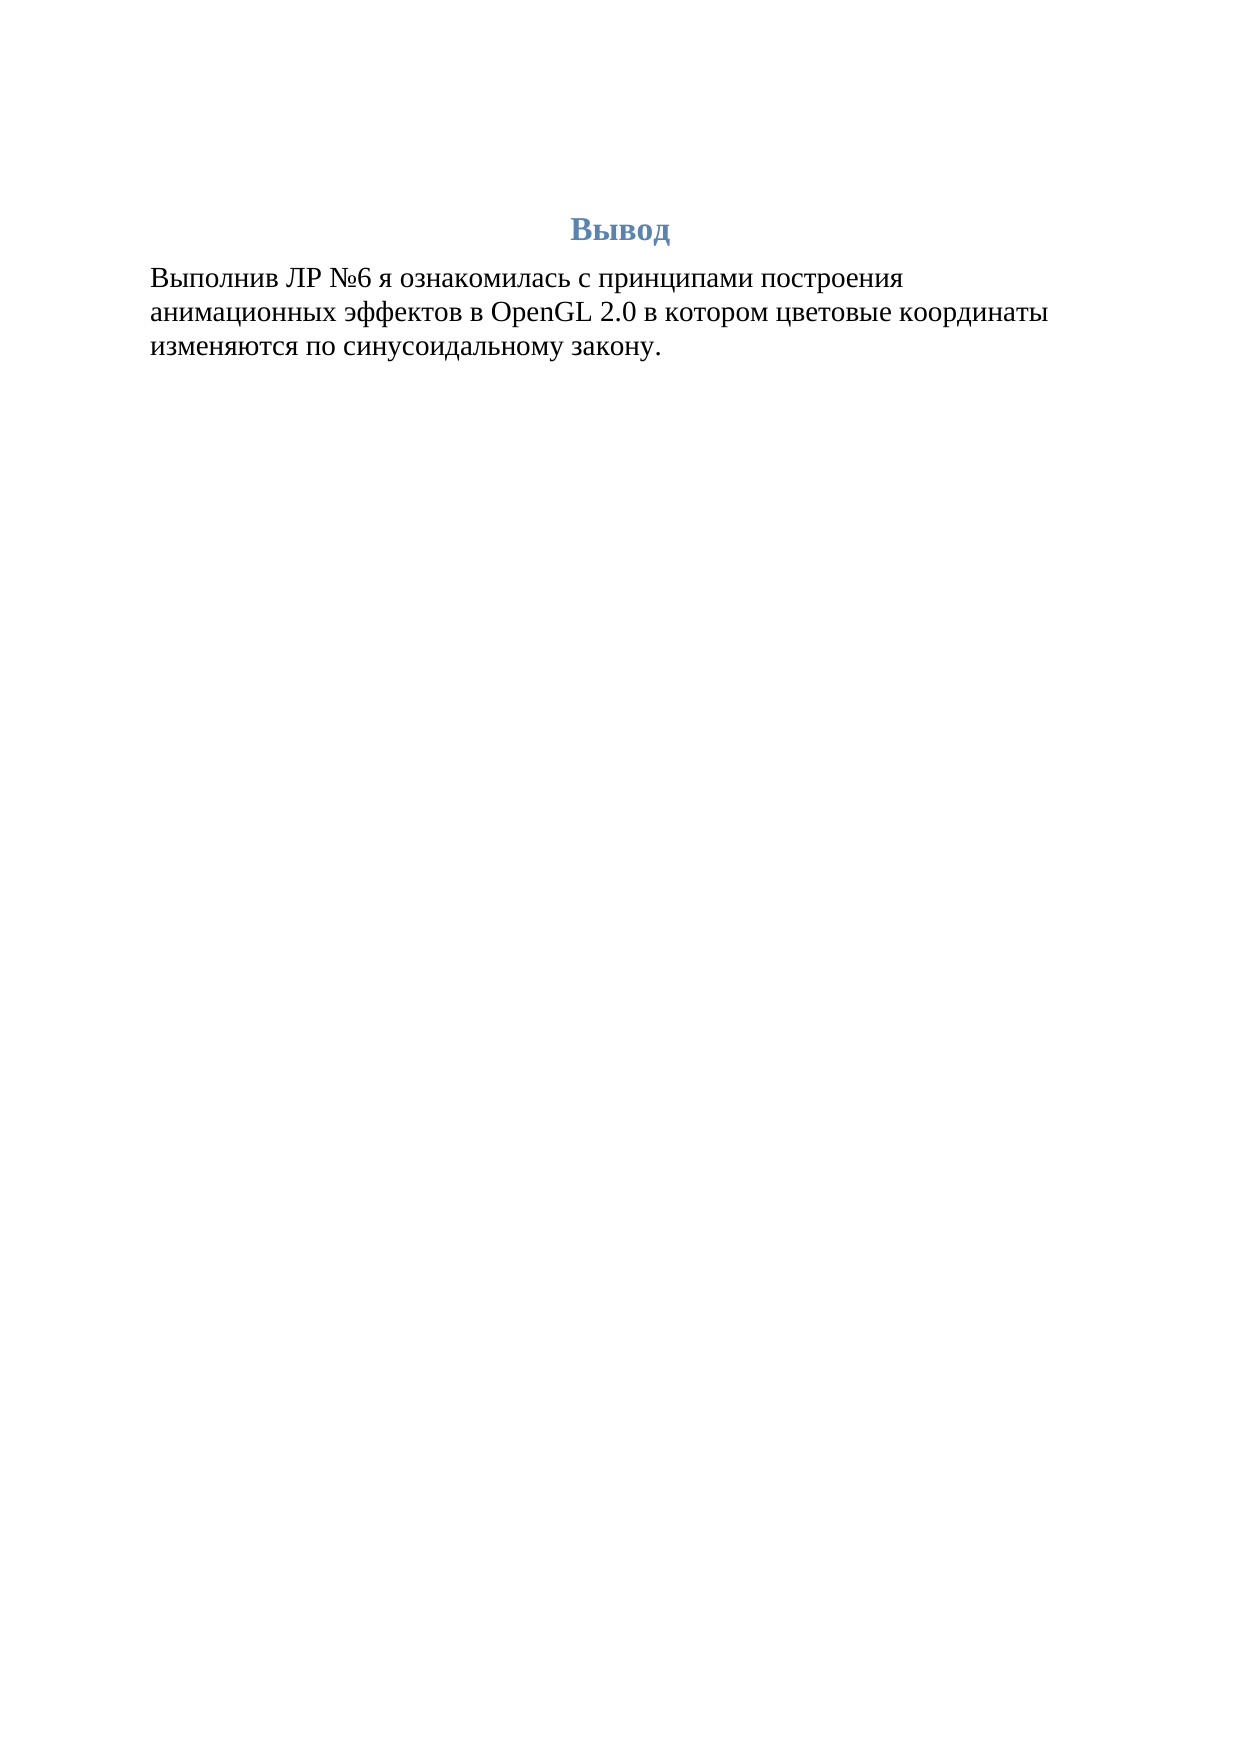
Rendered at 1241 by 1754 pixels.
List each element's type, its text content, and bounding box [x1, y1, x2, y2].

text Выполнив ЛР №6 я ознакомилась с принципами построения анимационных эффектов в OpenGL 2.0 в котором цветовые координаты изменяются по синусоидальному закону. [150, 261, 1090, 361]
text Вывод [150, 210, 1090, 248]
